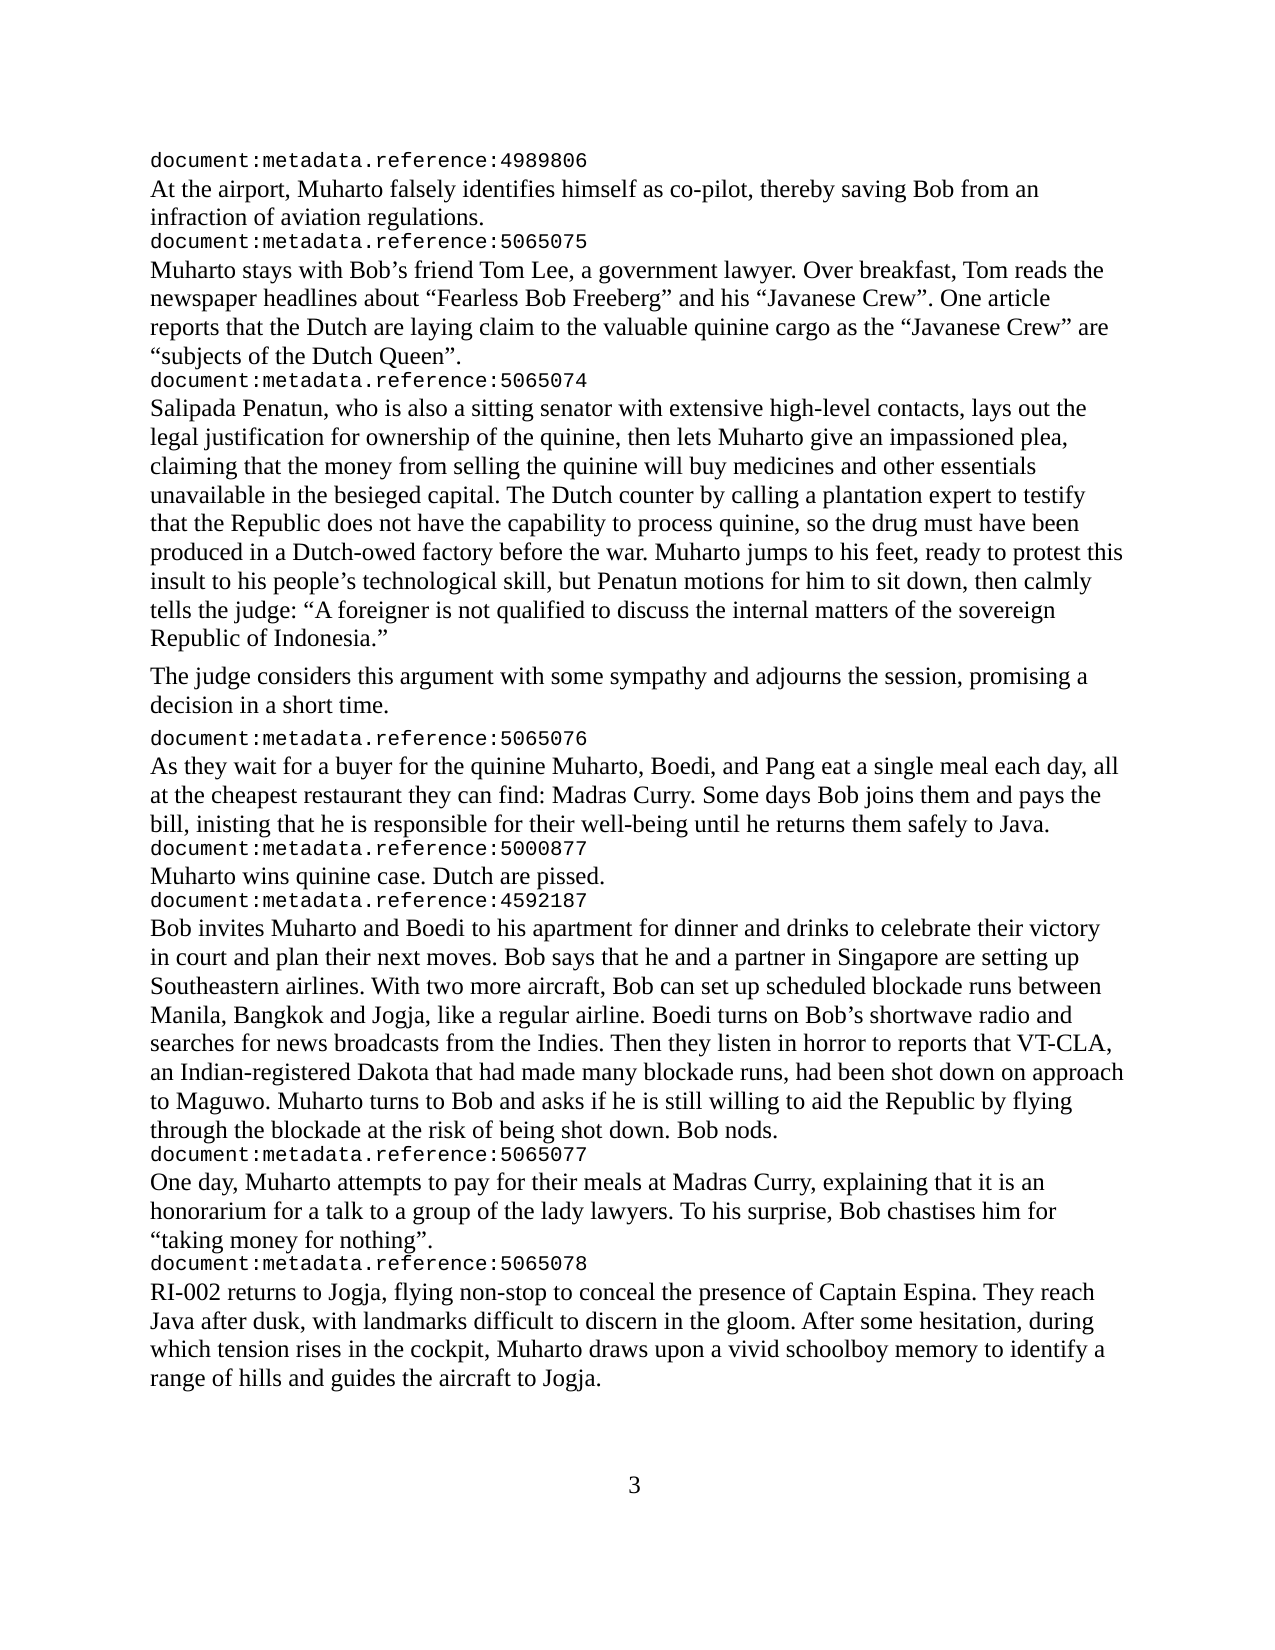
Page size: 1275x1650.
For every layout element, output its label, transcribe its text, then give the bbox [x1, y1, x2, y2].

text Muharto wins quinine case. Dutch are pissed. [150, 861, 1125, 890]
text Bob invites Muharto and Boedi to his apartment for dinner and drinks to celebrate their victory in court and plan their next moves. Bob says that he and a partner in Singapore are setting up Southeastern airlines. With two more aircraft, Bob can set up scheduled blockade runs between Manila, Bangkok and Jogja, like a regular airline. Boedi turns on Bob’s shortwave radio and searches for news broadcasts from the Indies. Then they listen in horror to reports that VT-CLA, an Indian-registered Dakota that had made many blockade runs, had been shot down on approach to Maguwo. Muharto turns to Bob and asks if he is still willing to aid the Republic by flying through the blockade at the risk of being shot down. Bob nods. [150, 913, 1125, 1143]
text document:metadata.reference:5065078 [150, 1253, 1125, 1277]
text document:metadata.reference:5065074 [150, 370, 1125, 393]
text document:metadata.reference:4989806 [150, 150, 1125, 174]
text document:metadata.reference:5000877 [150, 837, 1125, 861]
text document:metadata.reference:4592187 [150, 890, 1125, 913]
text Salipada Penatun, who is also a sitting senator with extensive high-level contacts, lays out the legal justification for ownership of the quinine, then lets Muharto give an impassioned plea, claiming that the money from selling the quinine will buy medicines and other essentials unavailable in the besieged capital. The Dutch counter by calling a plantation expert to testify that the Republic does not have the capability to process quinine, so the drug must have been produced in a Dutch-owed factory before the war. Muharto jumps to his feet, ready to protest this insult to his people’s technological skill, but Penatun motions for him to sit down, then calmly tells the judge: “A foreigner is not qualified to discuss the internal matters of the sovereign Republic of Indonesia.” [150, 393, 1125, 652]
text At the airport, Muharto falsely identifies himself as co-pilot, thereby saving Bob from an infraction of aviation regulations. [150, 174, 1125, 231]
text Muharto stays with Bob’s friend Tom Lee, a government lawyer. Over breakfast, Tom reads the newspaper headlines about “Fearless Bob Freeberg” and his “Javanese Crew”. One article reports that the Dutch are laying claim to the valuable quinine cargo as the “Javanese Crew” are “subjects of the Dutch Queen”. [150, 255, 1125, 370]
text One day, Muharto attempts to pay for their meals at Madras Curry, explaining that it is an honorarium for a talk to a group of the lady lawyers. To his surprise, Bob chastises him for “taking money for nothing”. [150, 1167, 1125, 1253]
text As they wait for a buyer for the quinine Muharto, Boedi, and Pang eat a single meal each day, all at the cheapest restaurant they can find: Madras Curry. Some days Bob joins them and pays the bill, inisting that he is responsible for their well-being until he returns them safely to Java. [150, 751, 1125, 837]
text RI-002 returns to Jogja, flying non-stop to conceal the presence of Captain Espina. They reach Java after dusk, with landmarks difficult to discern in the gloom. After some hesitation, during which tension rises in the cockpit, Muharto draws upon a vivid schoolboy memory to identify a range of hills and guides the aircraft to Jogja. [150, 1277, 1125, 1392]
text document:metadata.reference:5065075 [150, 231, 1125, 255]
text The judge considers this argument with some sympathy and adjourns the session, promising a decision in a short time. [150, 661, 1125, 719]
text document:metadata.reference:5065076 [150, 728, 1125, 751]
text document:metadata.reference:5065077 [150, 1143, 1125, 1167]
